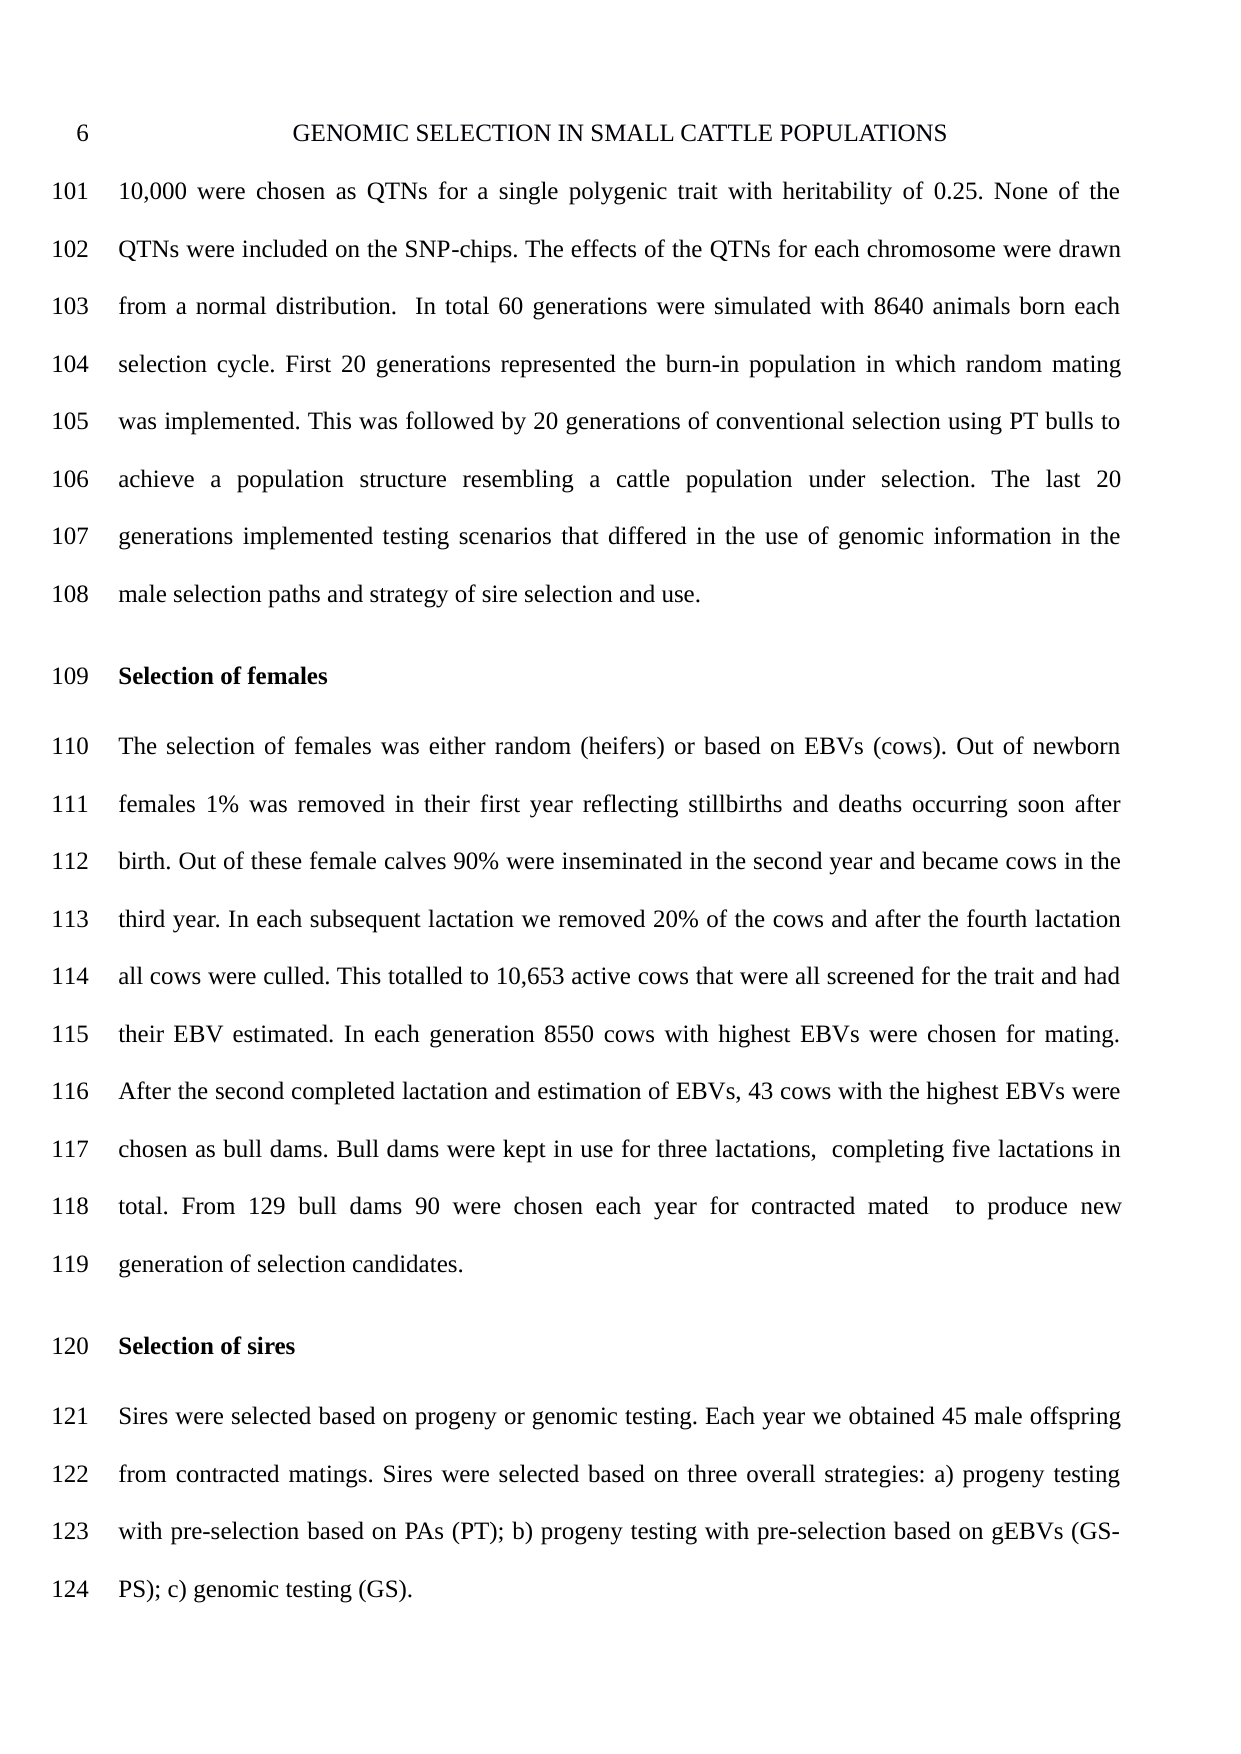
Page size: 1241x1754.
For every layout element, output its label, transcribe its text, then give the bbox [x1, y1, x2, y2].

text Sires were selected based on progeny or genomic testing. Each year we obtained 45 male offspring from contracted matings. Sires were selected based on three overall strategies: a) progeny testing with pre-selection based on PAs (PT); b) progeny testing with pre-selection based on gEBVs (GS-PS); c) genomic testing (GS). [118, 1401, 1122, 1603]
subtitle Selection of females [118, 661, 1122, 690]
text 10,000 were chosen as QTNs for a single polygenic trait with heritability of 0.25. None of the QTNs were included on the SNP‑chips. The effects of the QTNs for each chromosome were drawn from a normal distribution. In total 60 generations were simulated with 8640 animals born each selection cycle. First 20 generations represented the burn-in population in which random mating was implemented. This was followed by 20 generations of conventional selection using PT bulls to achieve a population structure resembling a cattle population under selection. The last 20 generations implemented testing scenarios that differed in the use of genomic information in the male selection paths and strategy of sire selection and use. [118, 176, 1122, 608]
subtitle Selection of sires [118, 1331, 1122, 1360]
text The selection of females was either random (heifers) or based on EBVs (cows). Out of newborn females 1% was removed in their first year reflecting stillbirths and deaths occurring soon after birth. Out of these female calves 90% were inseminated in the second year and became cows in the third year. In each subsequent lactation we removed 20% of the cows and after the fourth lactation all cows were culled. This totalled to 10,653 active cows that were all screened for the trait and had their EBV estimated. In each generation 8550 cows with highest EBVs were chosen for mating. After the second completed lactation and estimation of EBVs, 43 cows with the highest EBVs were chosen as bull dams. Bull dams were kept in use for three lactations, completing five lactations in total. From 129 bull dams 90 were chosen each year for contracted mated to produce new generation of selection candidates. [118, 731, 1122, 1278]
